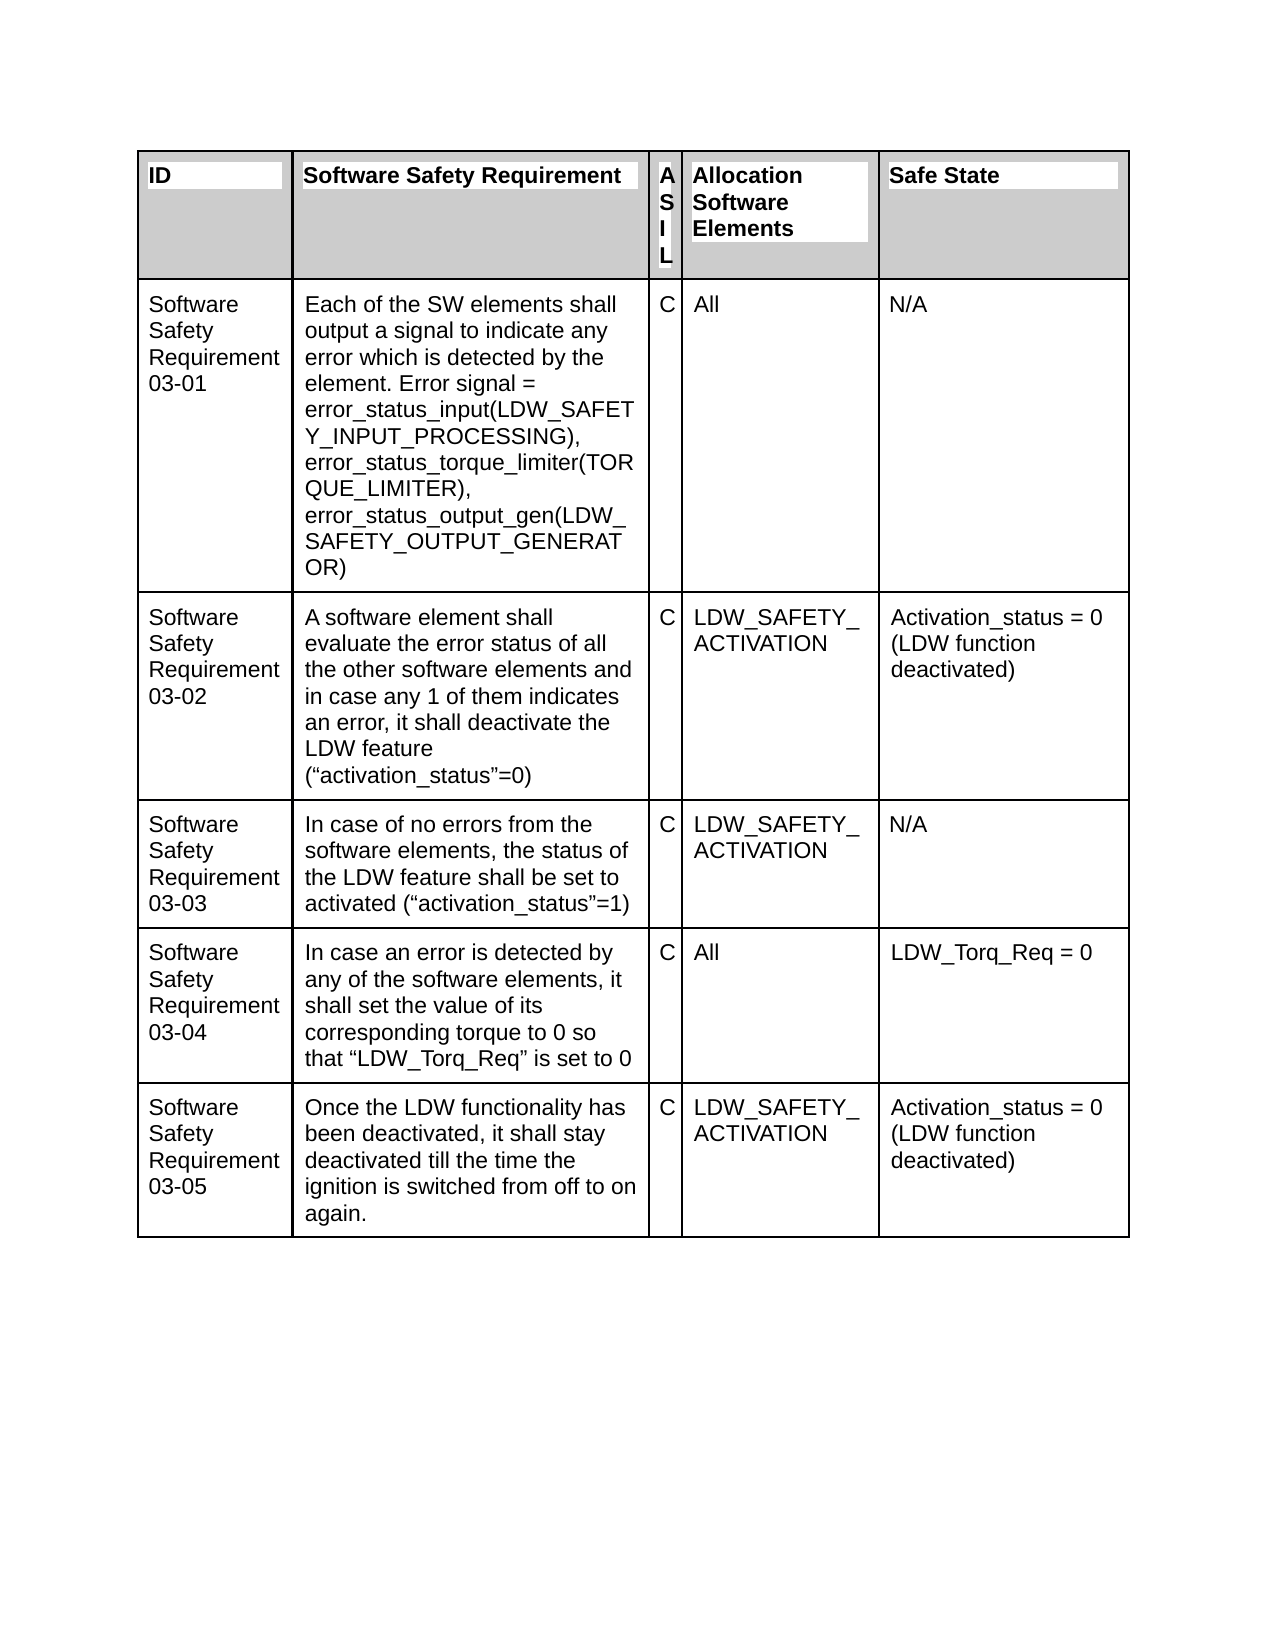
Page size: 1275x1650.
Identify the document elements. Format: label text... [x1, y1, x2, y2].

table_cell LDW_SAFETY_ACTIVATION [683, 801, 878, 927]
table_header ID [139, 152, 291, 278]
table_cell Once the LDW functionality has been deactivated, it shall stay deactivated till the time the ignition is switched from off to on again. [294, 1084, 648, 1236]
table_cell LDW_SAFETY_ACTIVATION [683, 593, 878, 798]
table_header Allocation Software Elements [683, 152, 878, 278]
table_cell In case of no errors from the software elements, the status of the LDW feature shall be set to activated (“activation_status”=1) [294, 801, 648, 927]
table_cell In case an error is detected by any of the software elements, it shall set the value of its corresponding torque to 0 so that “LDW_Torq_Req” is set to 0 [294, 929, 648, 1082]
table_cell Each of the SW elements shall output a signal to indicate any error which is detected by the element. Error signal = error_status_input(LDW_SAFETY_INPUT_PROCESSING), error_status_torque_limiter(TORQUE_LIMITER), error_status_output_gen(LDW_SAFETY_OUTPUT_GENERATOR) [294, 280, 648, 591]
table_cell C [650, 593, 681, 798]
table_cell C [650, 1084, 681, 1236]
table_header ASIL [650, 152, 681, 278]
table_cell LDW_Torq_Req = 0 [880, 929, 1128, 1082]
table_cell N/A [880, 801, 1128, 927]
table_cell Software Safety Requirement03-01 [139, 280, 291, 591]
table_cell C [650, 801, 681, 927]
table_cell Software Safety Requirement03-04 [139, 929, 291, 1082]
table_cell All [683, 929, 878, 1082]
table_cell Software Safety Requirement03-03 [139, 801, 291, 927]
table_header Software Safety Requirement [294, 152, 648, 278]
table_cell A software element shall evaluate the error status of all the other software elements and in case any 1 of them indicates an error, it shall deactivate the LDW feature (“activation_status”=0) [294, 593, 648, 798]
table_cell C [650, 280, 681, 591]
table_cell Software Safety Requirement03-05 [139, 1084, 291, 1236]
table_cell Software Safety Requirement03-02 [139, 593, 291, 798]
table_header Safe State [880, 152, 1128, 278]
table_cell LDW_SAFETY_ACTIVATION [683, 1084, 878, 1236]
table_cell Activation_status = 0 (LDW function deactivated) [880, 593, 1128, 798]
table_cell N/A [880, 280, 1128, 591]
table_cell C [650, 929, 681, 1082]
table_cell Activation_status = 0 (LDW function deactivated) [880, 1084, 1128, 1236]
table_cell All [683, 280, 878, 591]
